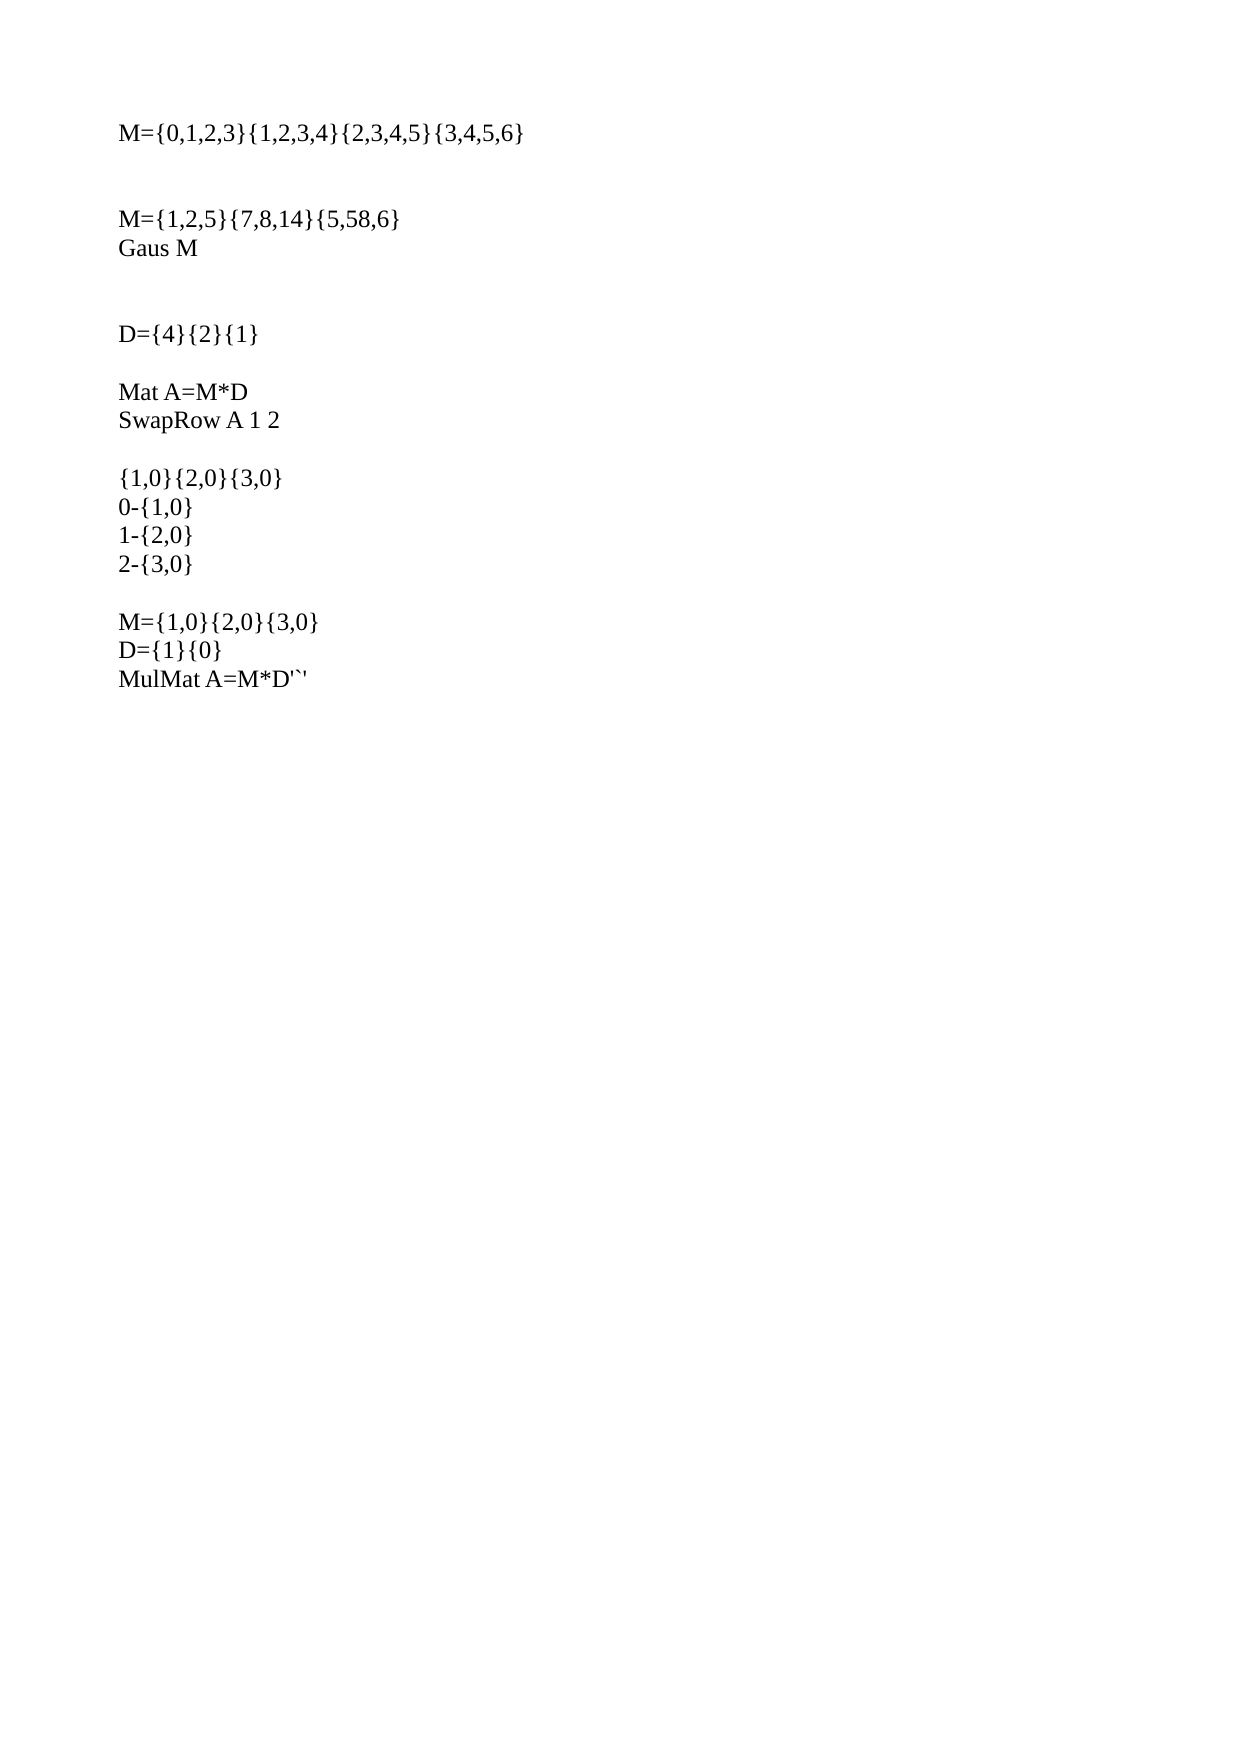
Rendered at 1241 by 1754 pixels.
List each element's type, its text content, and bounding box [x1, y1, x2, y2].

text D={4}{2}{1} [118, 319, 1122, 348]
text SwapRow A 1 2 [118, 406, 1122, 434]
text {1,0}{2,0}{3,0} [118, 463, 1122, 492]
text 1-{2,0} [118, 521, 1122, 549]
text 2-{3,0} [118, 549, 1122, 578]
text MulMat A=M*D'`' [118, 664, 1122, 693]
text 0-{1,0} [118, 492, 1122, 521]
text D={1}{0} [118, 636, 1122, 664]
text M={1,0}{2,0}{3,0} [118, 607, 1122, 636]
text M={0,1,2,3}{1,2,3,4}{2,3,4,5}{3,4,5,6} [118, 118, 1122, 147]
text M={1,2,5}{7,8,14}{5,58,6} [118, 204, 1122, 233]
text Gaus M [118, 233, 1122, 262]
text Mat A=M*D [118, 377, 1122, 406]
